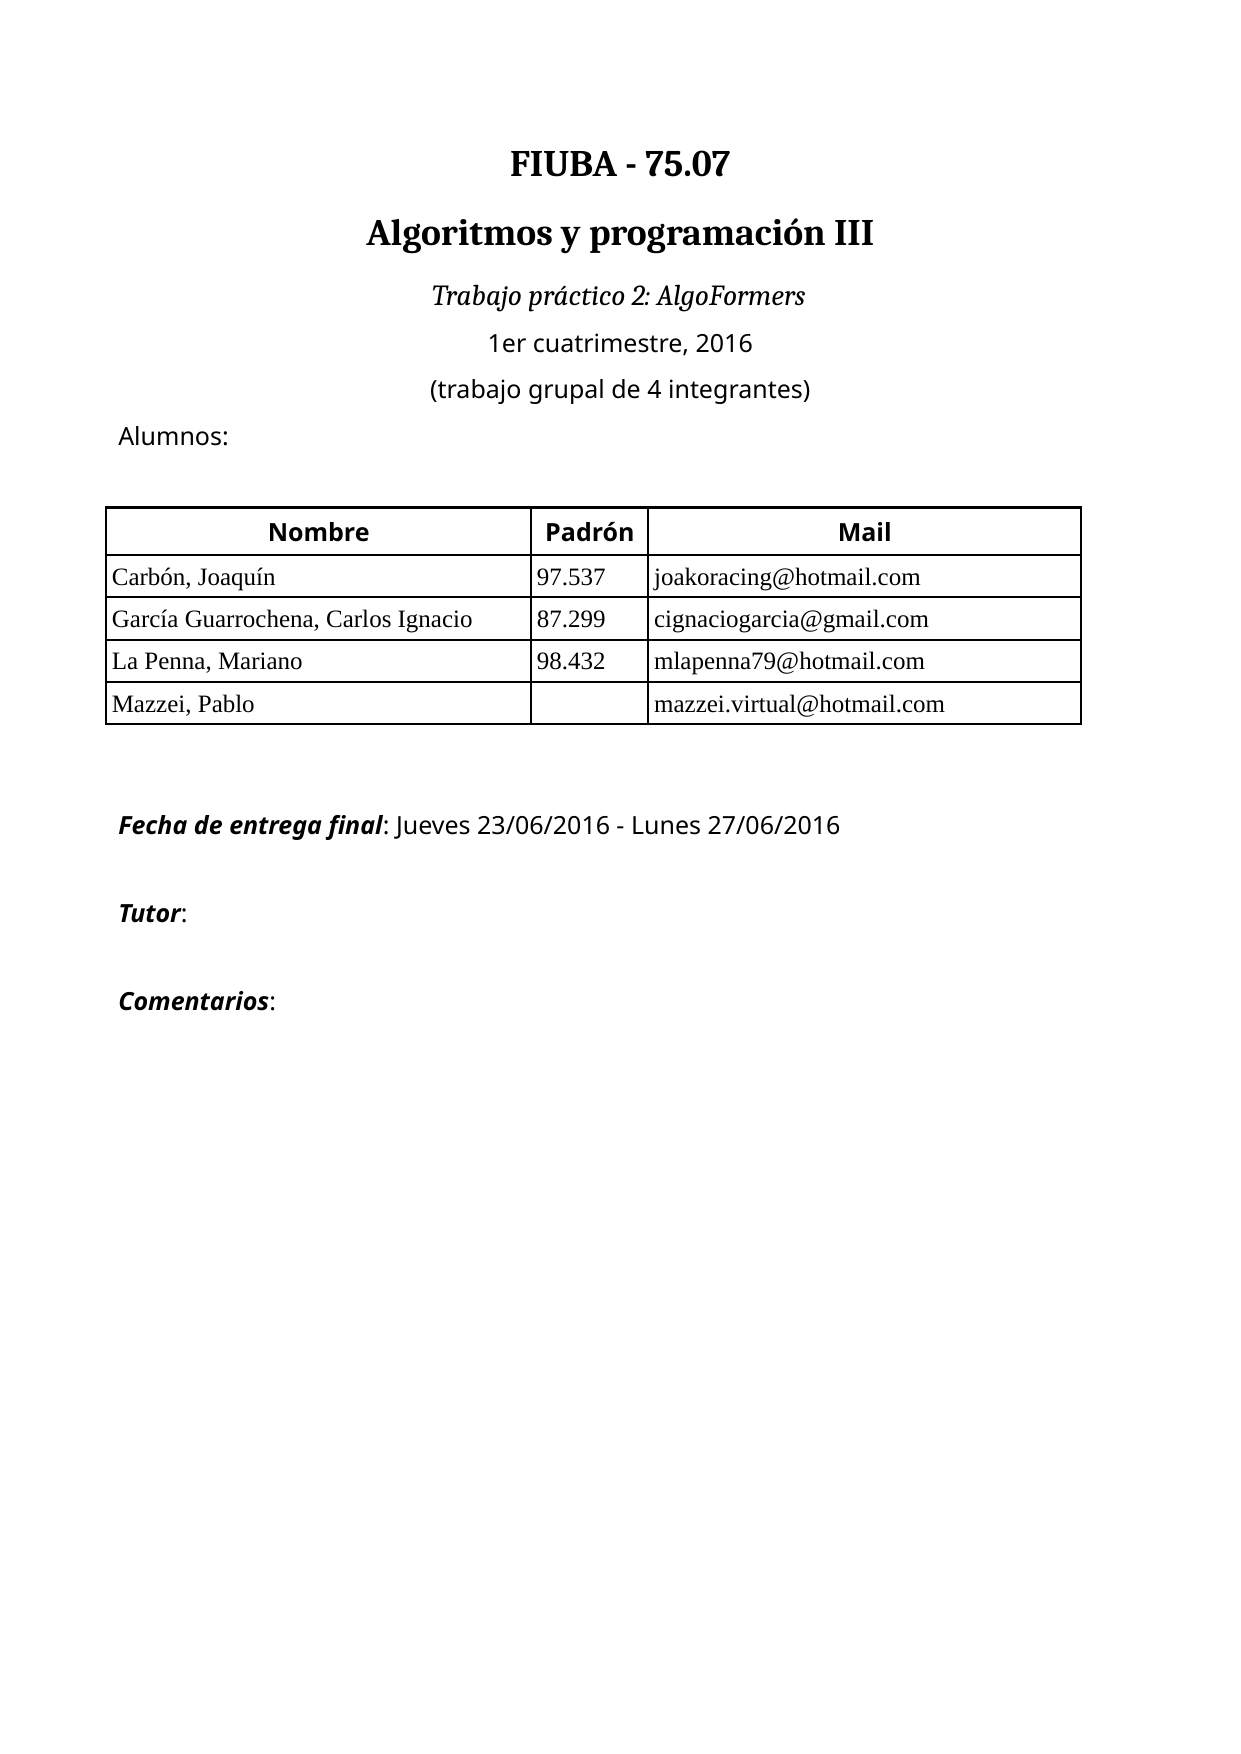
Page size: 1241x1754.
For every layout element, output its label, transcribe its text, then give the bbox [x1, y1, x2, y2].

text Tutor: [118, 896, 1122, 929]
table_cell cignaciogarcia@gmail.com [649, 598, 1080, 638]
table_cell mazzei.virtual@hotmail.com [649, 683, 1080, 723]
table_header Mail [649, 509, 1080, 554]
table_cell García Guarrochena, Carlos Ignacio [107, 598, 530, 638]
table_cell joakoracing@hotmail.com [649, 556, 1080, 596]
table_header Padrón [532, 509, 647, 554]
text FIUBA - 75.07 [118, 143, 1122, 186]
table_cell 87.299 [532, 598, 647, 638]
text Alumnos: [118, 418, 1122, 453]
text Fecha de entrega final: Jueves 23/06/2016 - Lunes 27/06/2016 [118, 808, 1122, 842]
text (trabajo grupal de 4 integrantes) [118, 372, 1122, 406]
table_cell mlapenna79@hotmail.com [649, 641, 1080, 681]
table_cell [532, 683, 647, 723]
text Algoritmos y programación III [118, 211, 1122, 254]
text Comentarios: [118, 983, 1122, 1017]
table_header Nombre [107, 509, 530, 554]
text Trabajo práctico 2: AlgoFormers [118, 279, 1122, 313]
table_cell 97.537 [532, 556, 647, 596]
text 1er cuatrimestre, 2016 [118, 325, 1122, 359]
table_cell Mazzei, Pablo [107, 683, 530, 723]
table_cell 98.432 [532, 641, 647, 681]
table_cell La Penna, Mariano [107, 641, 530, 681]
table_cell Carbón, Joaquín [107, 556, 530, 596]
